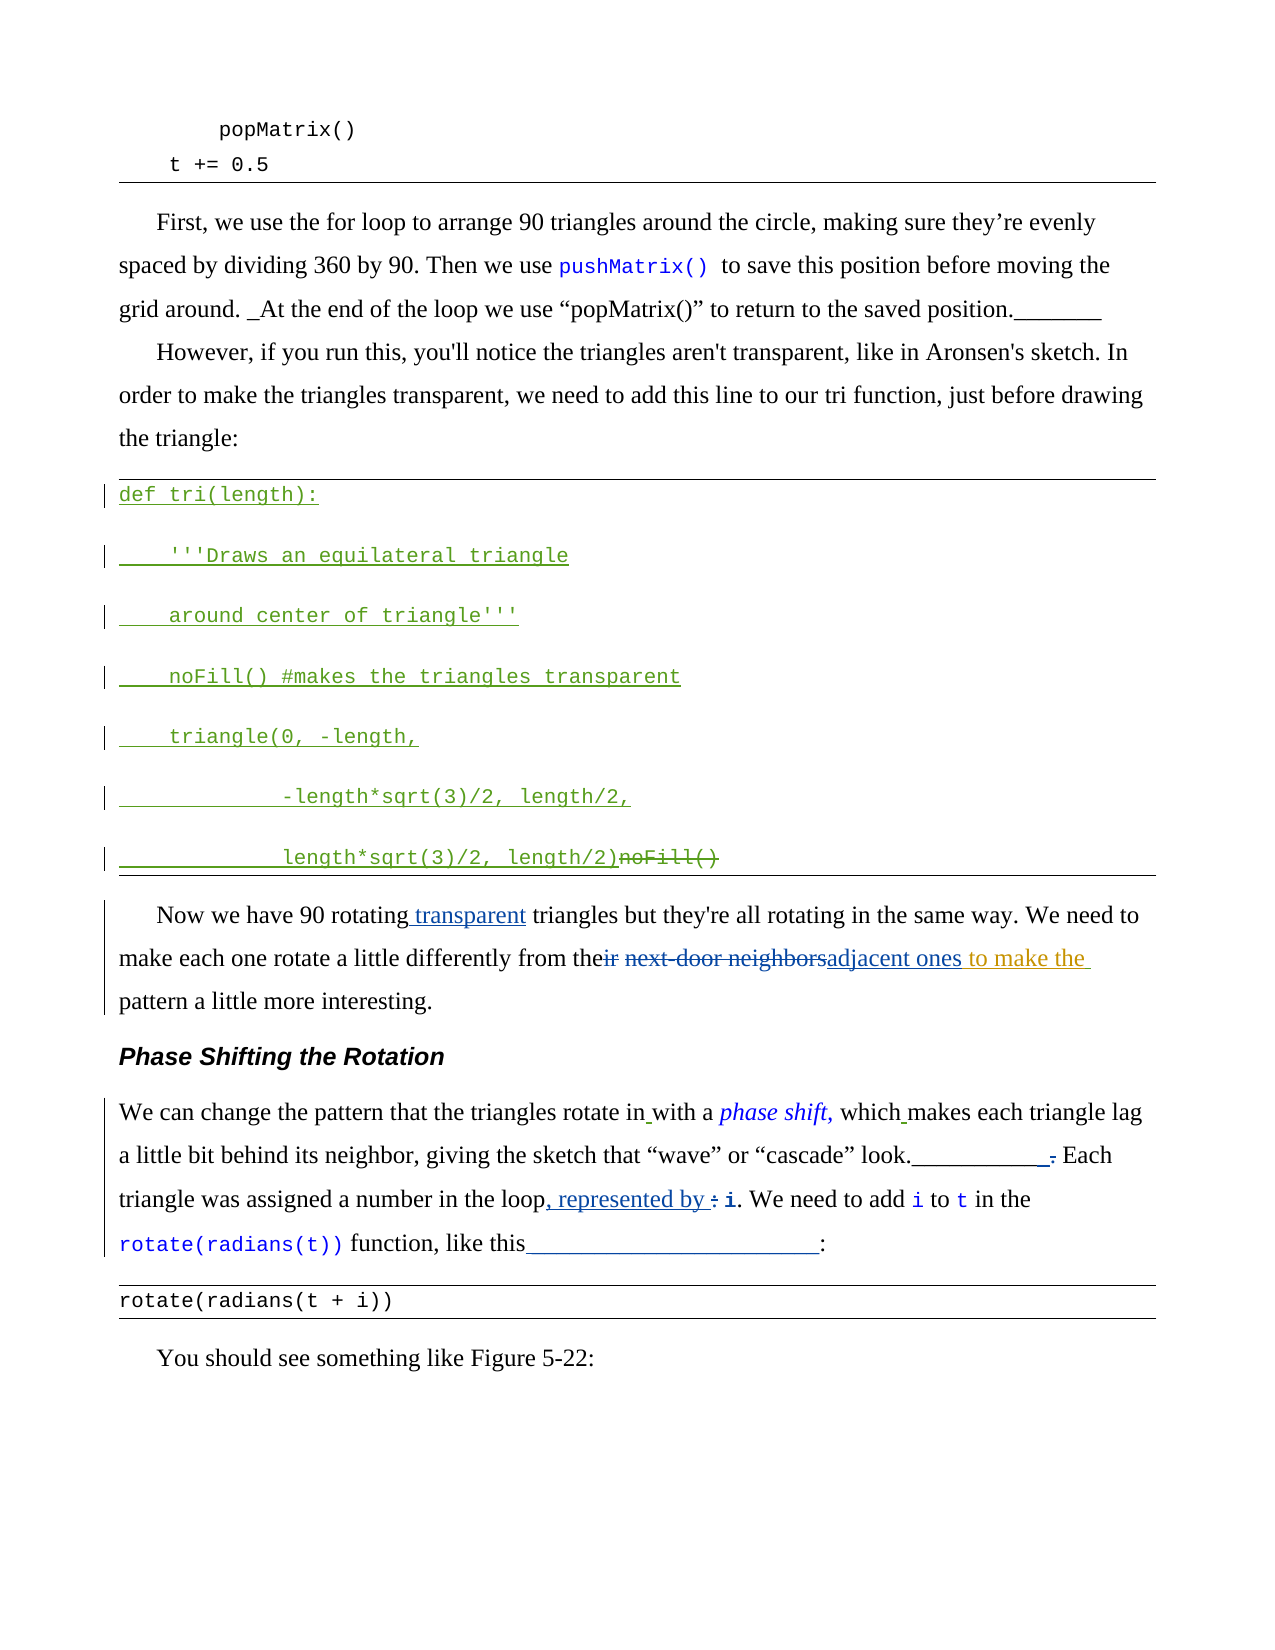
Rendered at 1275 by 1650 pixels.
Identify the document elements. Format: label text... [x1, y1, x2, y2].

text triangle(0, -length, [118, 721, 1156, 750]
text Now we have 90 rotating transparent triangles but they're all rotating in the same way. We need to make each one rotate a little differently from the adjacent ones to make the pattern a little more interesting. [118, 900, 1156, 1015]
text -length*sqrt(3)/2, length/2, [118, 781, 1156, 810]
text around center of triangle''' [118, 600, 1156, 629]
text noFill() #makes the triangles transparent [118, 660, 1156, 689]
text popMatrix() [118, 118, 1156, 142]
text You should see something like Figure 5-22: [118, 1343, 1156, 1372]
text def tri(length): [118, 480, 1156, 508]
text length*sqrt(3)/2, length/2) [118, 842, 1156, 876]
text t += 0.5 [118, 154, 1156, 183]
text However, if you run this, you'll notice the triangles aren't transparent, like in Aronsen's sketch. In order to make the triangles transparent, we need to add this line to our tri function, just before drawing the triangle: [118, 337, 1156, 452]
text First, we use the for loop to arrange 90 triangles around the circle, making sure they’re evenly spaced by dividing 360 by 90. Then we use pushMatrix() to save this position before moving the grid around. _At the end of the loop we use “popMatrix()” to return to the saved position._______ [118, 207, 1156, 323]
text Phase Shifting the Rotation [118, 1042, 1156, 1071]
text rotate(radians(t + i)) [118, 1286, 1156, 1319]
text We can change the pattern that the triangles rotate in with a phase shift, which makes each triangle lag a little bit behind its neighbor, giving the sketch that “wave” or “cascade” look.___________ Each triangle was assigned a number in the loop, represented by i. We need to add i to t in the rotate(radians(t)) function, like this _______________________: [118, 1097, 1156, 1257]
text '''Draws an equilateral triangle [118, 539, 1156, 568]
